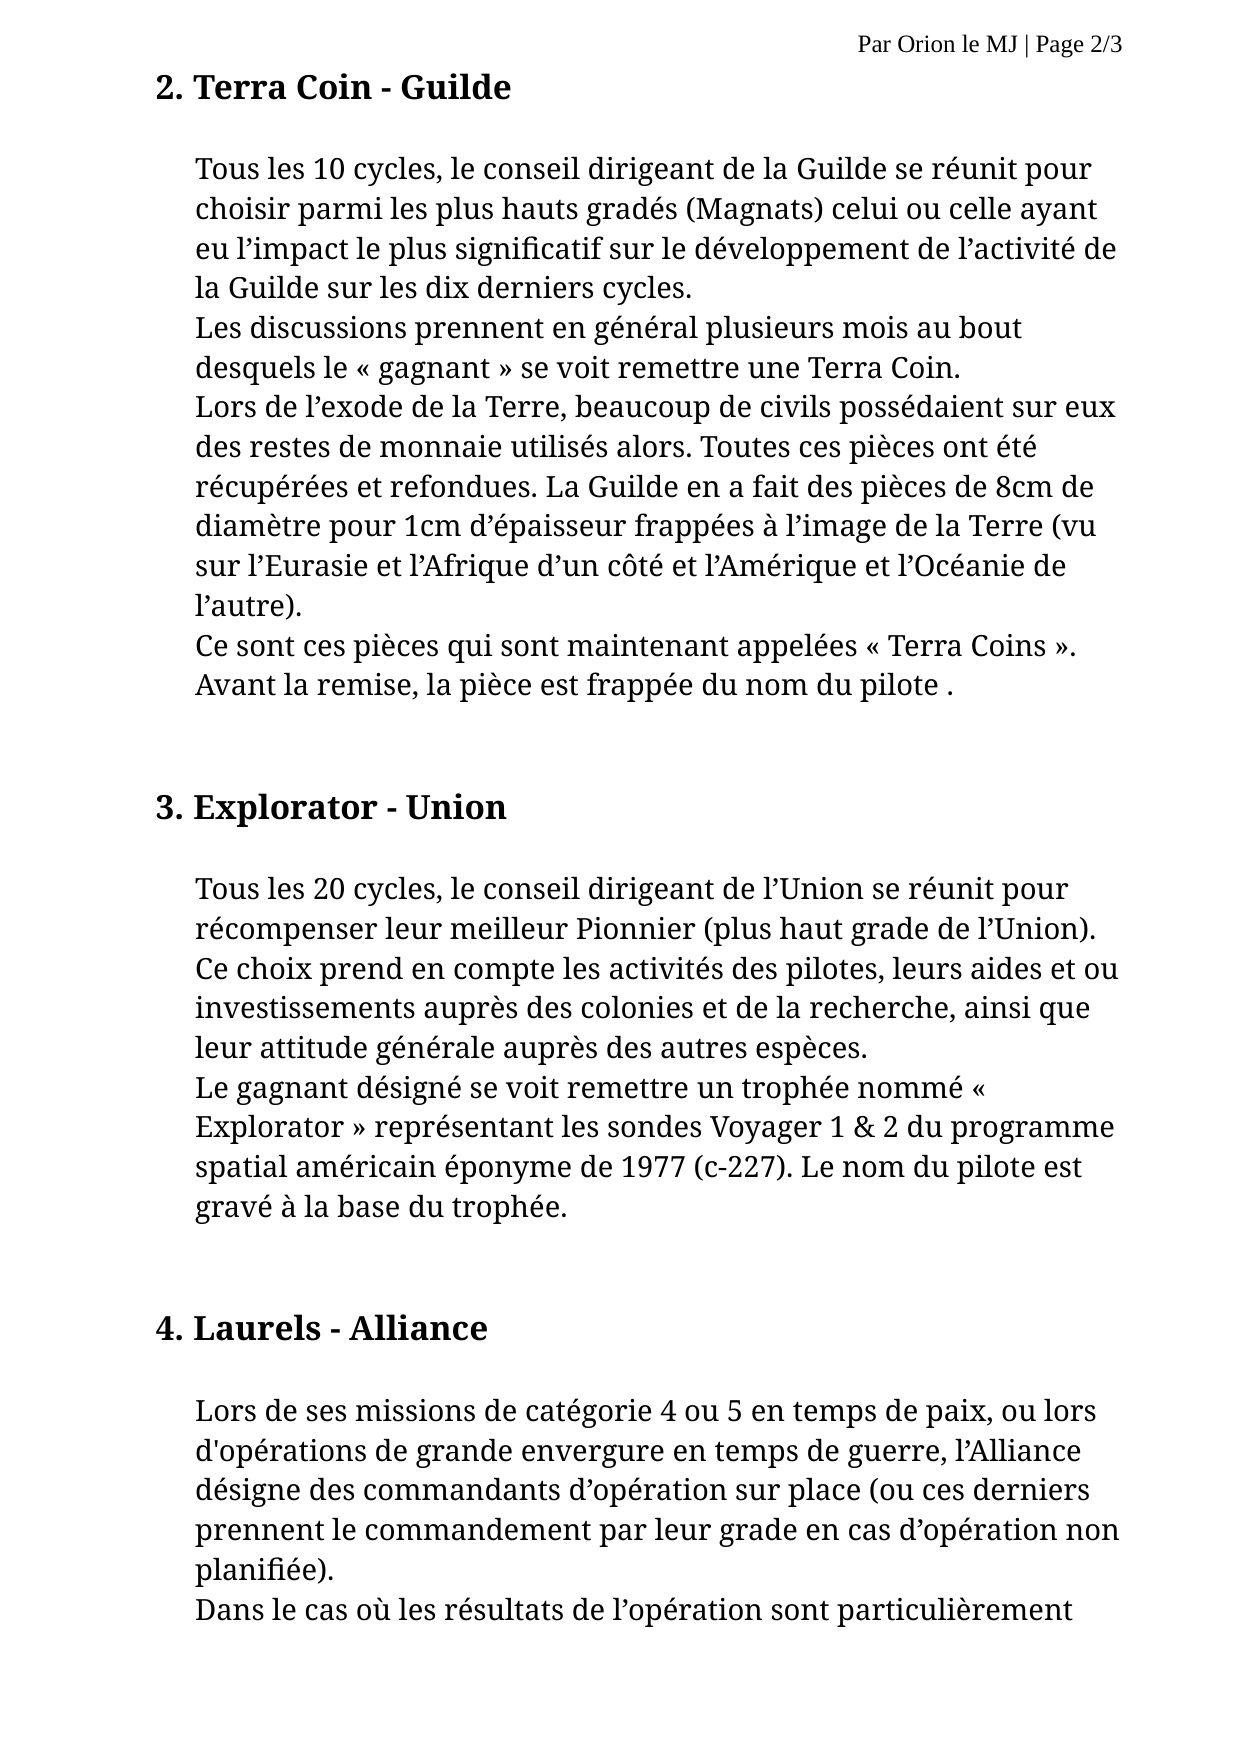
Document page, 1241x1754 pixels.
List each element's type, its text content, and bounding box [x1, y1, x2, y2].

list Laurels - Alliance [156, 1305, 1122, 1351]
list Terra Coin - Guilde [156, 63, 1122, 109]
text Tous les 20 cycles, le conseil dirigeant de l’Union se réunit pour récompenser leur meilleur Pionnier (plus haut grade de l’Union). [195, 869, 1122, 948]
text Le gagnant désigné se voit remettre un trophée nommé « Explorator » représentant les sondes Voyager 1 & 2 du programme spatial américain éponyme de 1977 (c-227). Le nom du pilote est gravé à la base du trophée. [195, 1067, 1122, 1226]
text Ce choix prend en compte les activités des pilotes, leurs aides et ou investissements auprès des colonies et de la recherche, ainsi que leur attitude générale auprès des autres espèces. [195, 948, 1122, 1067]
text Ce sont ces pièces qui sont maintenant appelées « Terra Coins ». [195, 625, 1122, 664]
text Dans le cas où les résultats de l’opération sont particulièrement [195, 1589, 1122, 1628]
text Tous les 10 cycles, le conseil dirigeant de la Guilde se réunit pour choisir parmi les plus hauts gradés (Magnats) celui ou celle ayant eu l’impact le plus significatif sur le développement de l’activité de la Guilde sur les dix derniers cycles. [195, 148, 1122, 307]
text Les discussions prennent en général plusieurs mois au bout desquels le « gagnant » se voit remettre une Terra Coin. [195, 307, 1122, 387]
text Lors de l’exode de la Terre, beaucoup de civils possédaient sur eux des restes de monnaie utilisés alors. Toutes ces pièces ont été récupérées et refondues. La Guilde en a fait des pièces de 8cm de diamètre pour 1cm d’épaisseur frappées à l’image de la Terre (vu sur l’Eurasie et l’Afrique d’un côté et l’Amérique et l’Océanie de l’autre). [195, 387, 1122, 625]
list Explorator - Union [156, 783, 1122, 829]
text Lors de ses missions de catégorie 4 ou 5 en temps de paix, ou lors d'opérations de grande envergure en temps de guerre, l’Alliance désigne des commandants d’opération sur place (ou ces derniers prennent le commandement par leur grade en cas d’opération non planifiée). [195, 1390, 1122, 1589]
text Avant la remise, la pièce est frappée du nom du pilote . [195, 664, 1122, 704]
